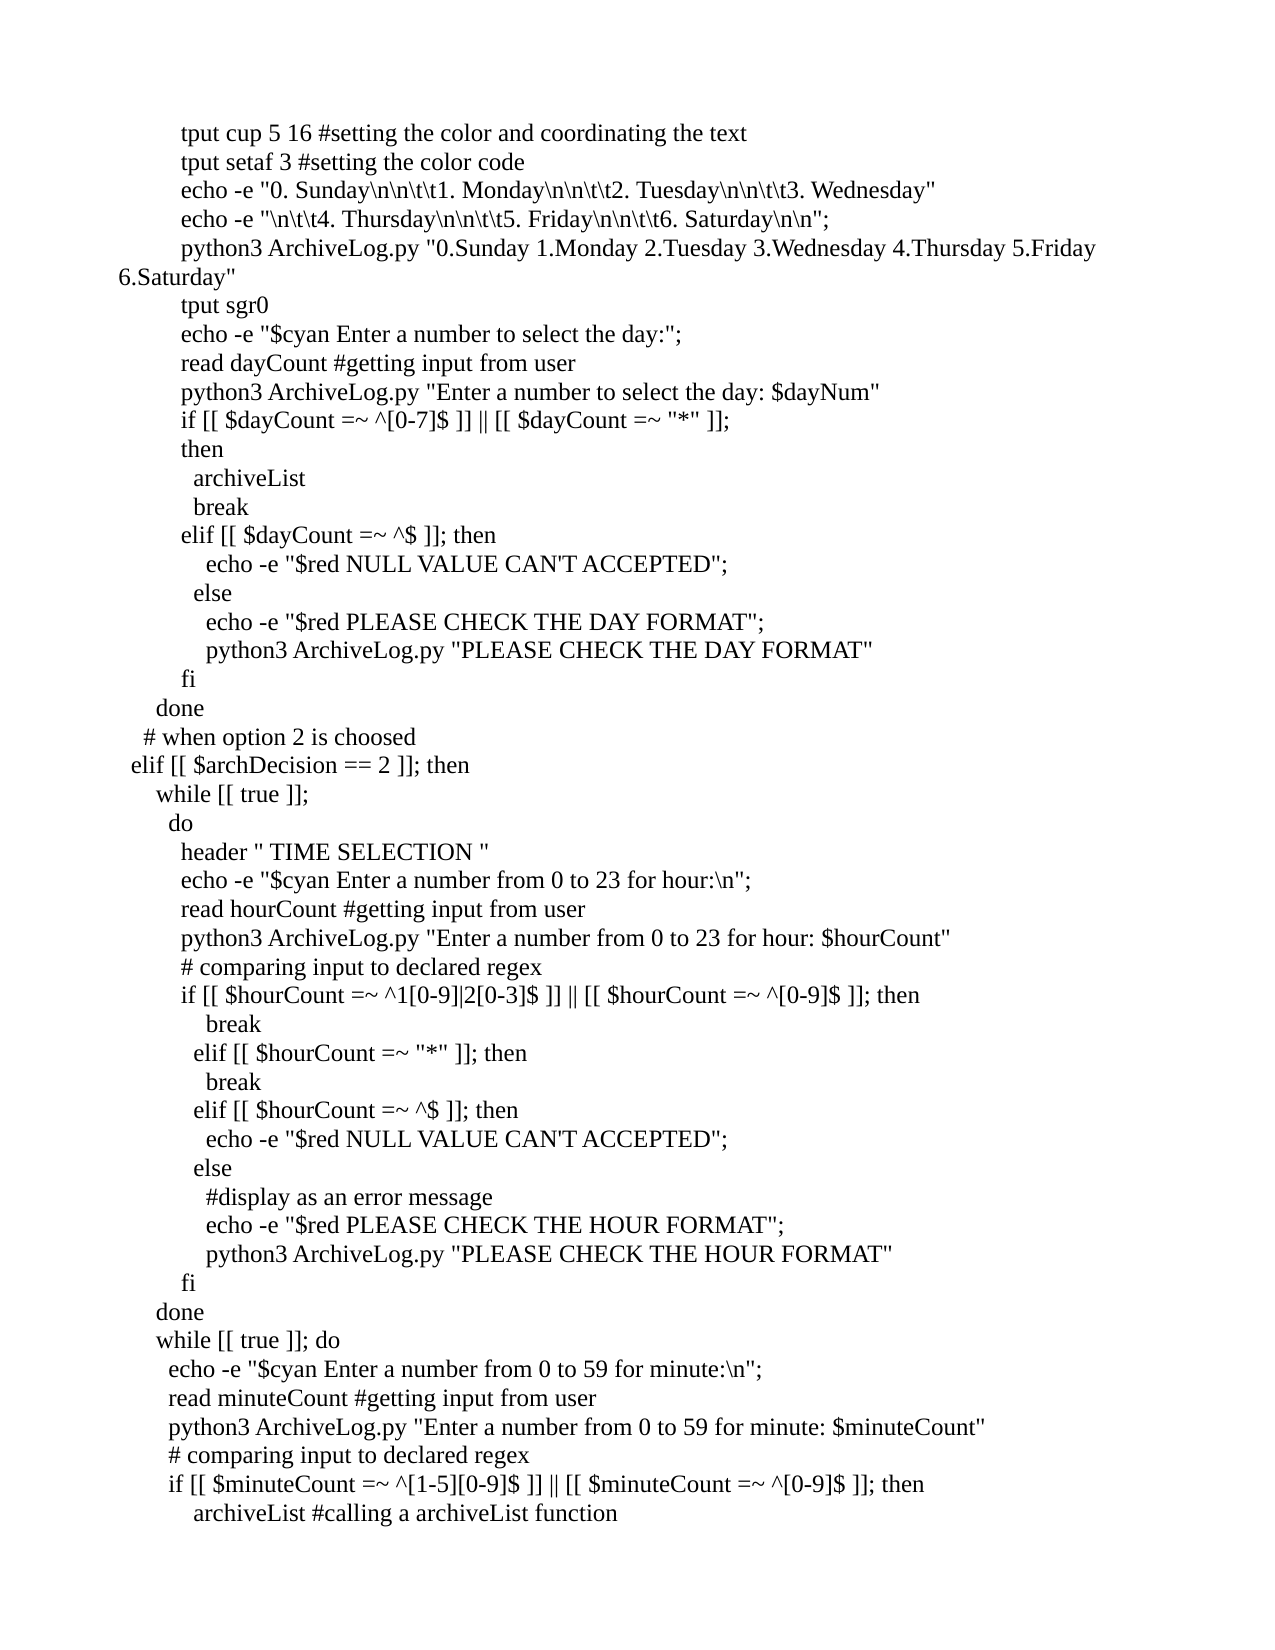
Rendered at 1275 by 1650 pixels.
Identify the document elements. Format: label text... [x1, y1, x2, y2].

text python3 ArchiveLog.py "Enter a number from 0 to 23 for hour: $hourCount" [118, 923, 1157, 952]
text read dayCount #getting input from user [118, 348, 1157, 377]
text python3 ArchiveLog.py "Enter a number to select the day: $dayNum" [118, 377, 1157, 406]
text elif [[ $hourCount =~ "*" ]]; then [118, 1038, 1157, 1067]
text echo -e "0. Sunday\n\n\t\t1. Monday\n\n\t\t2. Tuesday\n\n\t\t3. Wednesday" [118, 176, 1157, 204]
text if [[ $dayCount =~ ^[0-7]$ ]] || [[ $dayCount =~ "*" ]]; [118, 406, 1157, 434]
text done [118, 693, 1157, 722]
text python3 ArchiveLog.py "PLEASE CHECK THE DAY FORMAT" [118, 636, 1157, 664]
text elif [[ $archDecision == 2 ]]; then [118, 751, 1157, 779]
text python3 ArchiveLog.py "PLEASE CHECK THE HOUR FORMAT" [118, 1239, 1157, 1268]
text echo -e "$cyan Enter a number from 0 to 23 for hour:\n"; [118, 866, 1157, 894]
text tput setaf 3 #setting the color code [118, 147, 1157, 176]
text break [118, 1009, 1157, 1038]
text # when option 2 is choosed [118, 722, 1157, 751]
text fi [118, 1268, 1157, 1297]
text echo -e "$red NULL VALUE CAN'T ACCEPTED"; [118, 1124, 1157, 1153]
text tput cup 5 16 #setting the color and coordinating the text [118, 118, 1157, 147]
text header " TIME SELECTION " [118, 837, 1157, 866]
text tput sgr0 [118, 291, 1157, 319]
text python3 ArchiveLog.py "0.Sunday 1.Monday 2.Tuesday 3.Wednesday 4.Thursday 5.Friday 6.Saturday" [118, 233, 1157, 291]
text echo -e "$red NULL VALUE CAN'T ACCEPTED"; [118, 549, 1157, 578]
text elif [[ $dayCount =~ ^$ ]]; then [118, 521, 1157, 549]
text read hourCount #getting input from user [118, 894, 1157, 923]
text done [118, 1297, 1157, 1326]
text #display as an error message [118, 1182, 1157, 1211]
text break [118, 1067, 1157, 1096]
text python3 ArchiveLog.py "Enter a number from 0 to 59 for minute: $minuteCount" [118, 1412, 1157, 1441]
text if [[ $hourCount =~ ^1[0-9]|2[0-3]$ ]] || [[ $hourCount =~ ^[0-9]$ ]]; then [118, 981, 1157, 1009]
text archiveList #calling a archiveList function [118, 1498, 1157, 1527]
text then [118, 434, 1157, 463]
text # comparing input to declared regex [118, 952, 1157, 981]
text read minuteCount #getting input from user [118, 1383, 1157, 1412]
text echo -e "$red PLEASE CHECK THE HOUR FORMAT"; [118, 1211, 1157, 1239]
text archiveList [118, 463, 1157, 492]
text while [[ true ]]; [118, 779, 1157, 808]
text if [[ $minuteCount =~ ^[1-5][0-9]$ ]] || [[ $minuteCount =~ ^[0-9]$ ]]; then [118, 1469, 1157, 1498]
text echo -e "$red PLEASE CHECK THE DAY FORMAT"; [118, 607, 1157, 636]
text else [118, 578, 1157, 607]
text # comparing input to declared regex [118, 1441, 1157, 1469]
text echo -e "\n\t\t4. Thursday\n\n\t\t5. Friday\n\n\t\t6. Saturday\n\n"; [118, 204, 1157, 233]
text while [[ true ]]; do [118, 1326, 1157, 1354]
text else [118, 1153, 1157, 1182]
text break [118, 492, 1157, 521]
text echo -e "$cyan Enter a number from 0 to 59 for minute:\n"; [118, 1354, 1157, 1383]
text elif [[ $hourCount =~ ^$ ]]; then [118, 1096, 1157, 1124]
text do [118, 808, 1157, 837]
text fi [118, 664, 1157, 693]
text echo -e "$cyan Enter a number to select the day:"; [118, 319, 1157, 348]
